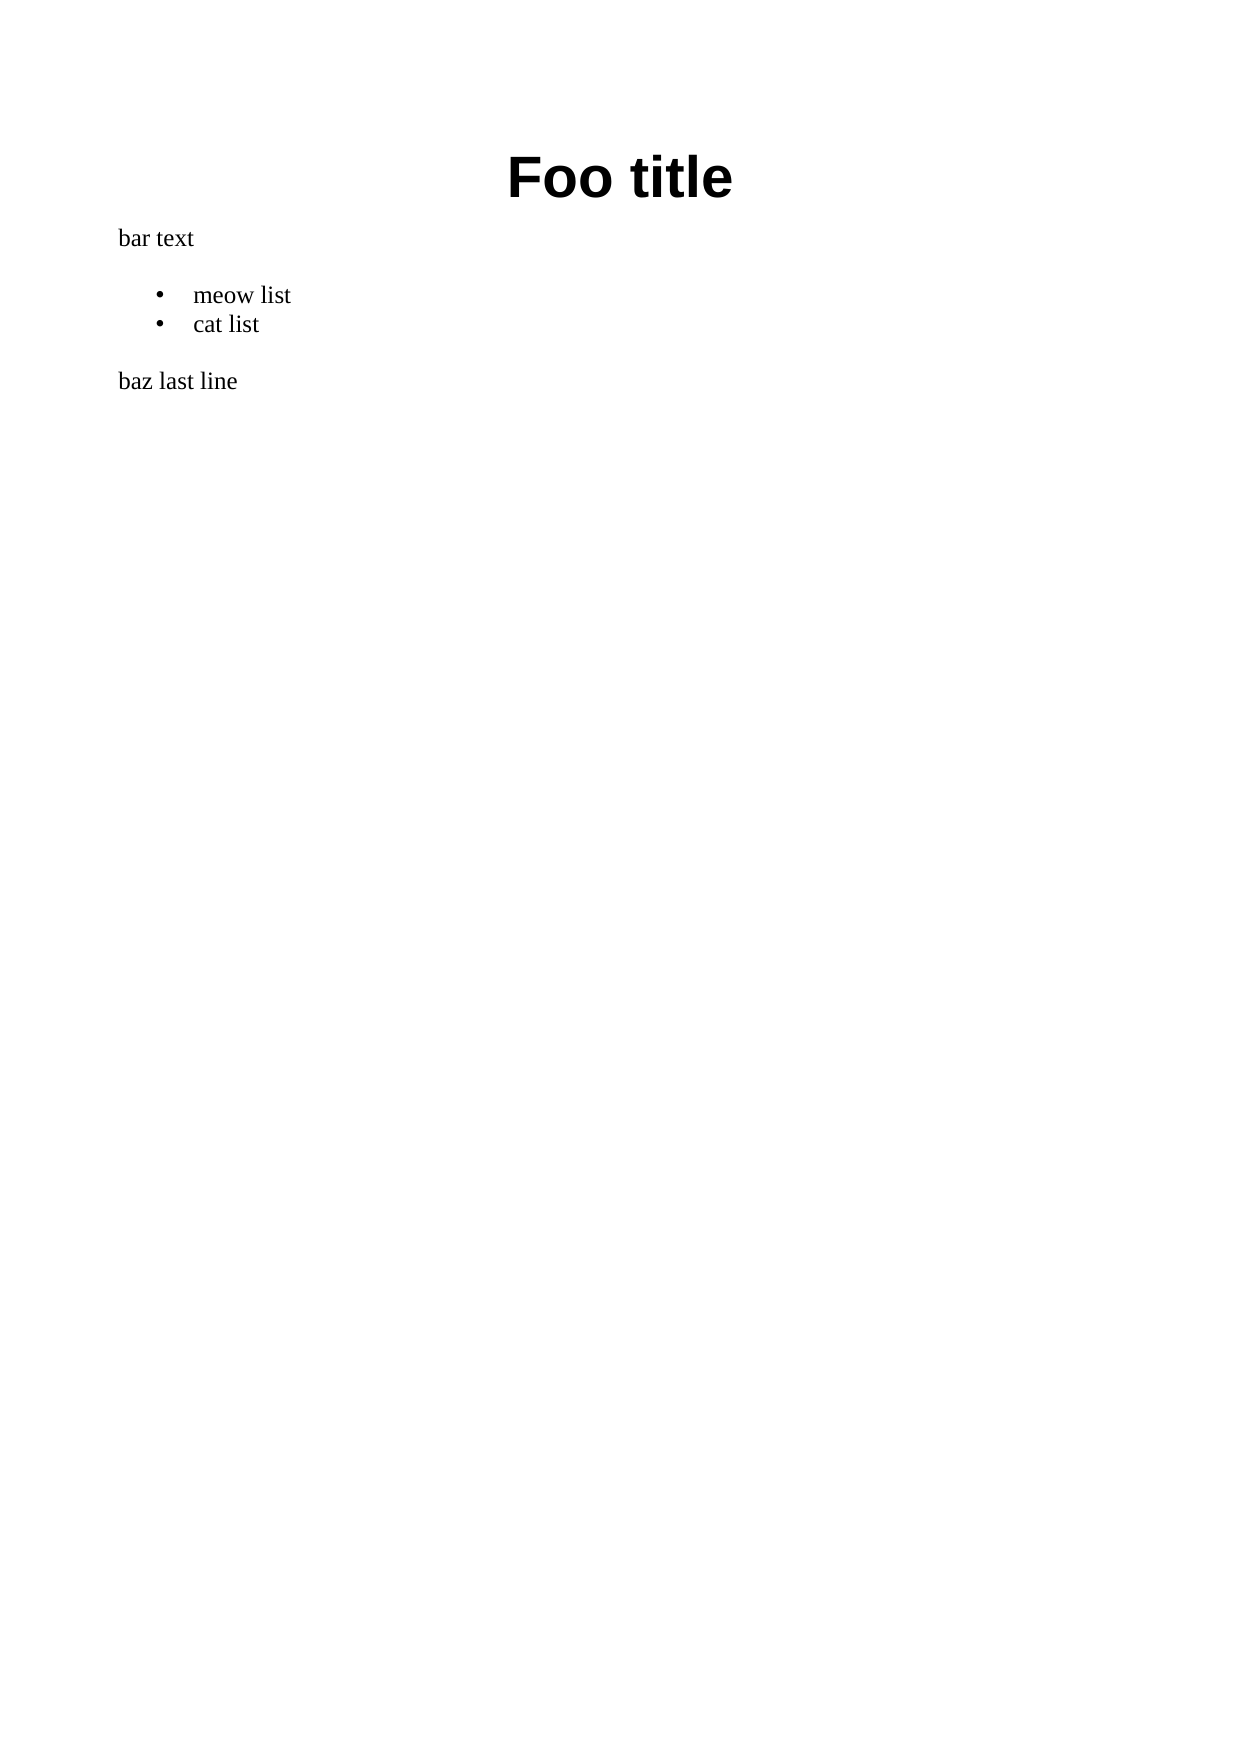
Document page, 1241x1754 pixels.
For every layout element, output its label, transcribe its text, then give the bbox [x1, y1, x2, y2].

title Foo title [118, 143, 1122, 210]
list cat list [156, 309, 1122, 338]
list meow list [156, 280, 1122, 309]
text bar text [118, 223, 1122, 251]
text baz last line [118, 366, 1122, 395]
